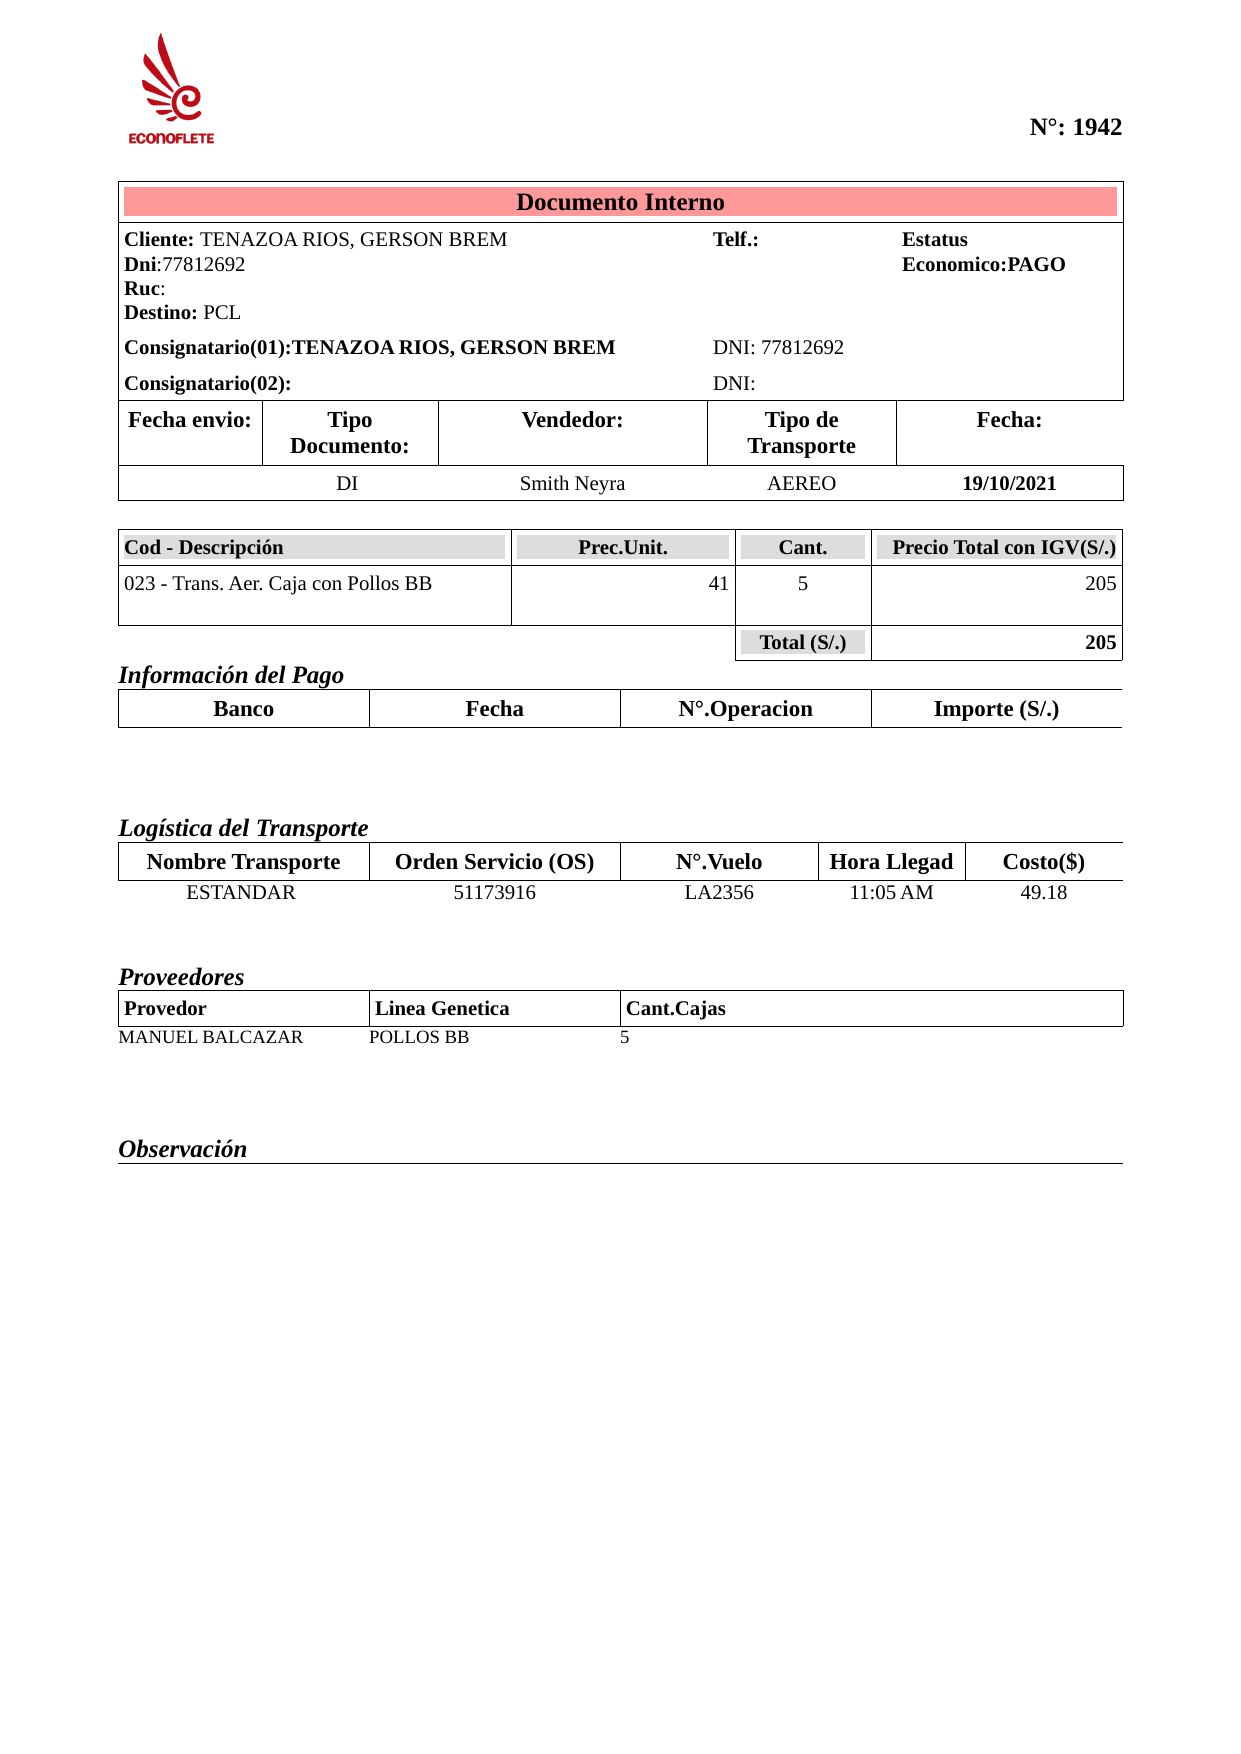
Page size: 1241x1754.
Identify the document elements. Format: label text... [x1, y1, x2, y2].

table_cell 5 [620, 1027, 1123, 1048]
table_cell [369, 1112, 620, 1134]
table_cell [620, 728, 871, 756]
table_cell DNI: [707, 365, 1123, 400]
table_cell [620, 904, 818, 933]
table_cell [871, 756, 1122, 784]
table_cell [118, 756, 369, 784]
table_cell Consignatario(01):TENAZOA RIOS, GERSON BREM [119, 329, 707, 365]
table_header Nombre Transporte [119, 843, 369, 880]
table_cell Fecha envio: [119, 401, 262, 465]
table_cell [369, 1069, 620, 1091]
table_cell [118, 1091, 369, 1112]
table_cell [871, 785, 1122, 813]
table_cell [369, 904, 620, 933]
table_header Linea Genetica [370, 991, 620, 1026]
table_cell [511, 626, 735, 660]
table_cell [620, 1069, 1123, 1091]
text Observación [118, 1134, 1122, 1163]
table_cell 205 [872, 626, 1122, 660]
table_cell [871, 728, 1122, 756]
table_cell 19/10/2021 [896, 466, 1123, 500]
table_cell 41 [512, 566, 735, 624]
table_header Importe (S/.) [872, 690, 1122, 727]
table_header N°.Vuelo [621, 843, 818, 880]
table_header Cant. [736, 530, 871, 565]
table_cell [118, 728, 369, 756]
table_cell [118, 1069, 369, 1091]
table_cell 11:05 AM [818, 881, 965, 904]
table_cell AEREO [707, 466, 896, 500]
table_header Hora Llegad [819, 843, 965, 880]
table_header Cant.Cajas [621, 991, 1123, 1026]
table_cell 205 [872, 566, 1122, 624]
table_cell Consignatario(02): [119, 365, 707, 400]
table_cell [369, 785, 620, 813]
table_cell MANUEL BALCAZAR [118, 1027, 369, 1048]
table_cell [818, 933, 965, 962]
text Información del Pago [118, 660, 1122, 689]
table_cell Fecha: [897, 401, 1123, 465]
table_cell 023 - Trans. Aer. Caja con Pollos BB [119, 566, 511, 624]
table_cell [818, 904, 965, 933]
table_cell [620, 756, 871, 784]
table_cell [620, 785, 871, 813]
table_cell POLLOS BB [369, 1027, 620, 1048]
text Logística del Transporte [118, 813, 1122, 842]
table_cell [118, 785, 369, 813]
table_cell Smith Neyra [438, 466, 707, 500]
table_cell Estatus Economico:PAGO [896, 223, 1123, 329]
table_cell [118, 1112, 369, 1134]
table_cell [118, 904, 369, 933]
table_cell Telf.: [707, 223, 896, 329]
table_cell 49.18 [965, 881, 1123, 904]
table_header Provedor [119, 991, 369, 1026]
table_cell [118, 933, 369, 962]
table_cell [369, 1091, 620, 1112]
table_header Documento Interno [119, 182, 1123, 222]
table_header Costo($) [966, 843, 1123, 880]
table_cell [369, 933, 620, 962]
table_cell [119, 466, 262, 500]
table_cell [965, 904, 1123, 933]
table_cell [620, 1091, 1123, 1112]
table_header Orden Servicio (OS) [370, 843, 620, 880]
table_cell DNI: 77812692 [707, 329, 1123, 365]
table_header Precio Total con IGV(S/.) [872, 530, 1122, 565]
table_header Cod - Descripción [119, 530, 511, 565]
table_cell 51173916 [369, 881, 620, 904]
table_header Fecha [370, 690, 620, 727]
table_header Banco [119, 690, 369, 727]
table_header [118, 1164, 1123, 1187]
table_cell [620, 1048, 1123, 1069]
table_cell [369, 728, 620, 756]
table_cell [369, 1048, 620, 1069]
picture [118, 32, 225, 144]
table_cell [965, 933, 1123, 962]
table_cell [369, 756, 620, 784]
table_cell LA2356 [620, 881, 818, 904]
table_cell Cliente: TENAZOA RIOS, GERSON BREM Dni:77812692 Ruc: Destino: PCL [119, 223, 707, 329]
table_cell Total (S/.) [736, 626, 871, 660]
table_cell Vendedor: [439, 401, 707, 465]
table_header N°.Operacion [621, 690, 871, 727]
table_cell Tipo Documento: [263, 401, 438, 465]
table_header Prec.Unit. [512, 530, 735, 565]
table_cell DI [262, 466, 438, 500]
table_cell [620, 1112, 1123, 1134]
table_cell ESTANDAR [118, 881, 369, 904]
table_cell [118, 1048, 369, 1069]
table_cell [620, 933, 818, 962]
text Proveedores [118, 962, 1122, 990]
table_cell [118, 626, 511, 660]
table_cell 5 [736, 566, 871, 624]
table_cell Tipo de Transporte [708, 401, 896, 465]
